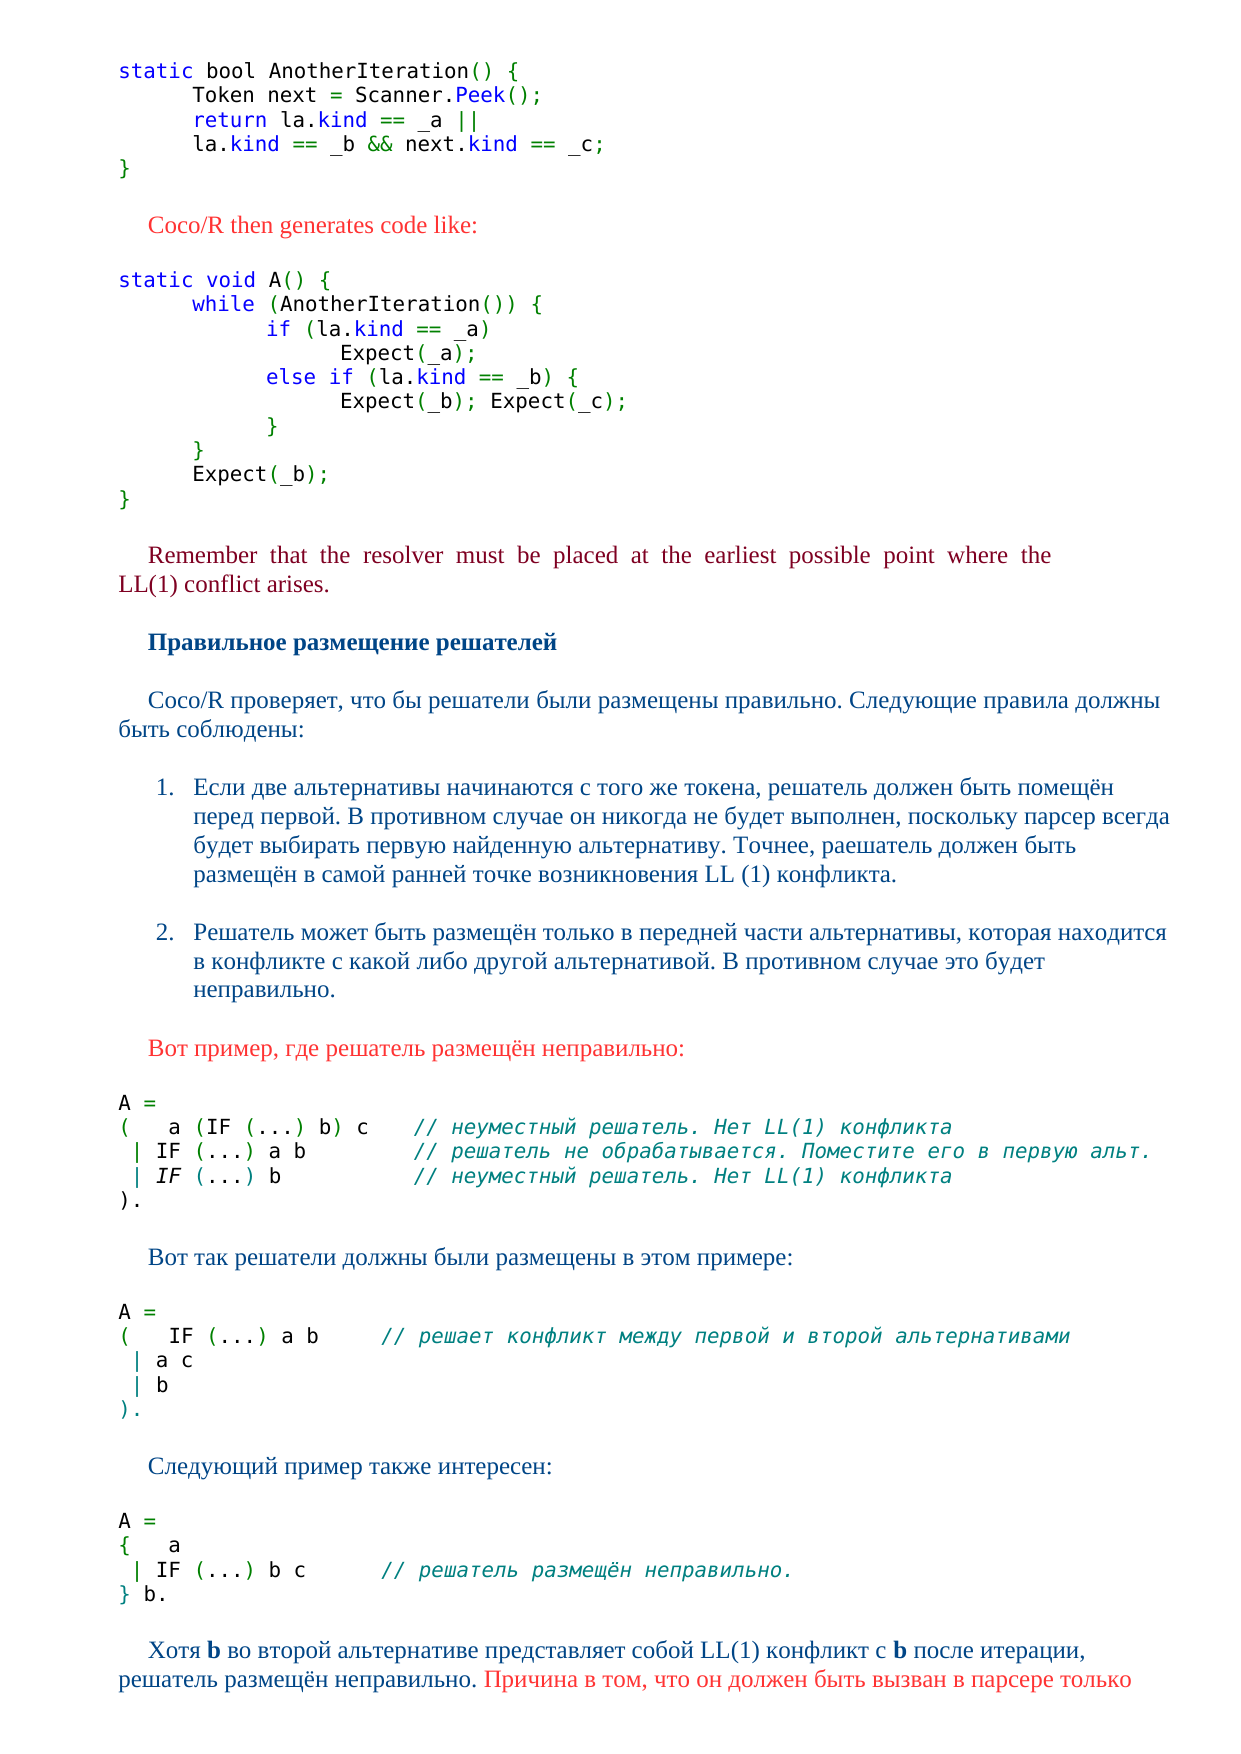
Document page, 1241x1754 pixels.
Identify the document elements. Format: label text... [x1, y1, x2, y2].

text A = ( a (IF (...) b) c // неуместный решатель. Нет LL(1) конфликта | IF (...) a b // решатель не обрабатывается. Поместите его в первую альт. | IF (...) b // неуместный решатель. Нет LL(1) конфликта ). [118, 1091, 1181, 1212]
text Правильное размещение решателей [118, 627, 1181, 656]
text Вот пример, где решатель размещён неправильно: [118, 1033, 1181, 1061]
list Решатель может быть размещён только в передней части альтернативы, которая находится в конфликте с какой либо другой альтернативой. В противном случае это будет неправильно. [156, 917, 1181, 1003]
text Хотя b во второй альтернативе представляет собой LL(1) конфликт с b после итерации, решатель размещён неправильно. Причина в том, что он должен быть вызван в парсере только [118, 1636, 1181, 1693]
text Следующий пример также интересен: [118, 1451, 1181, 1479]
text static bool AnotherIteration() { Token next = Scanner.Peek(); return la.kind == _a || la.kind == _b && next.kind == _c; } [118, 59, 1181, 180]
text Вот так решатели должны были размещены в этом примере: [118, 1242, 1181, 1271]
text Coco/R проверяет, что бы решатели были размещены правильно. Следующие правила должны быть соблюдены: [118, 686, 1181, 743]
text A = { a | IF (...) b c // решатель размещён неправильно. } b. [118, 1509, 1181, 1606]
text Coco/R then generates code like: [118, 210, 1181, 239]
text static void A() { while (AnotherIteration()) { if (la.kind == _a) Expect(_a); else if (la.kind == _b) { Expect(_b); Expect(_c); } } Expect(_b); } [118, 268, 1181, 511]
text A = ( IF (...) a b // решает конфликт между первой и второй альтернативами | a c | b ). [118, 1300, 1181, 1421]
list Если две альтернативы начинаются с того же токена, решатель должен быть помещён перед первой. В противном случае он никогда не будет выполнен, поскольку парсер всегда будет выбирать первую найденную альтернативу. Точнее, раешатель должен быть размещён в самой ранней точке возникновения LL (1) конфликта. [156, 772, 1181, 887]
text Remember that the resolver must be placed at the earliest possible point where the LL(1) conflict arises. [118, 540, 1181, 598]
